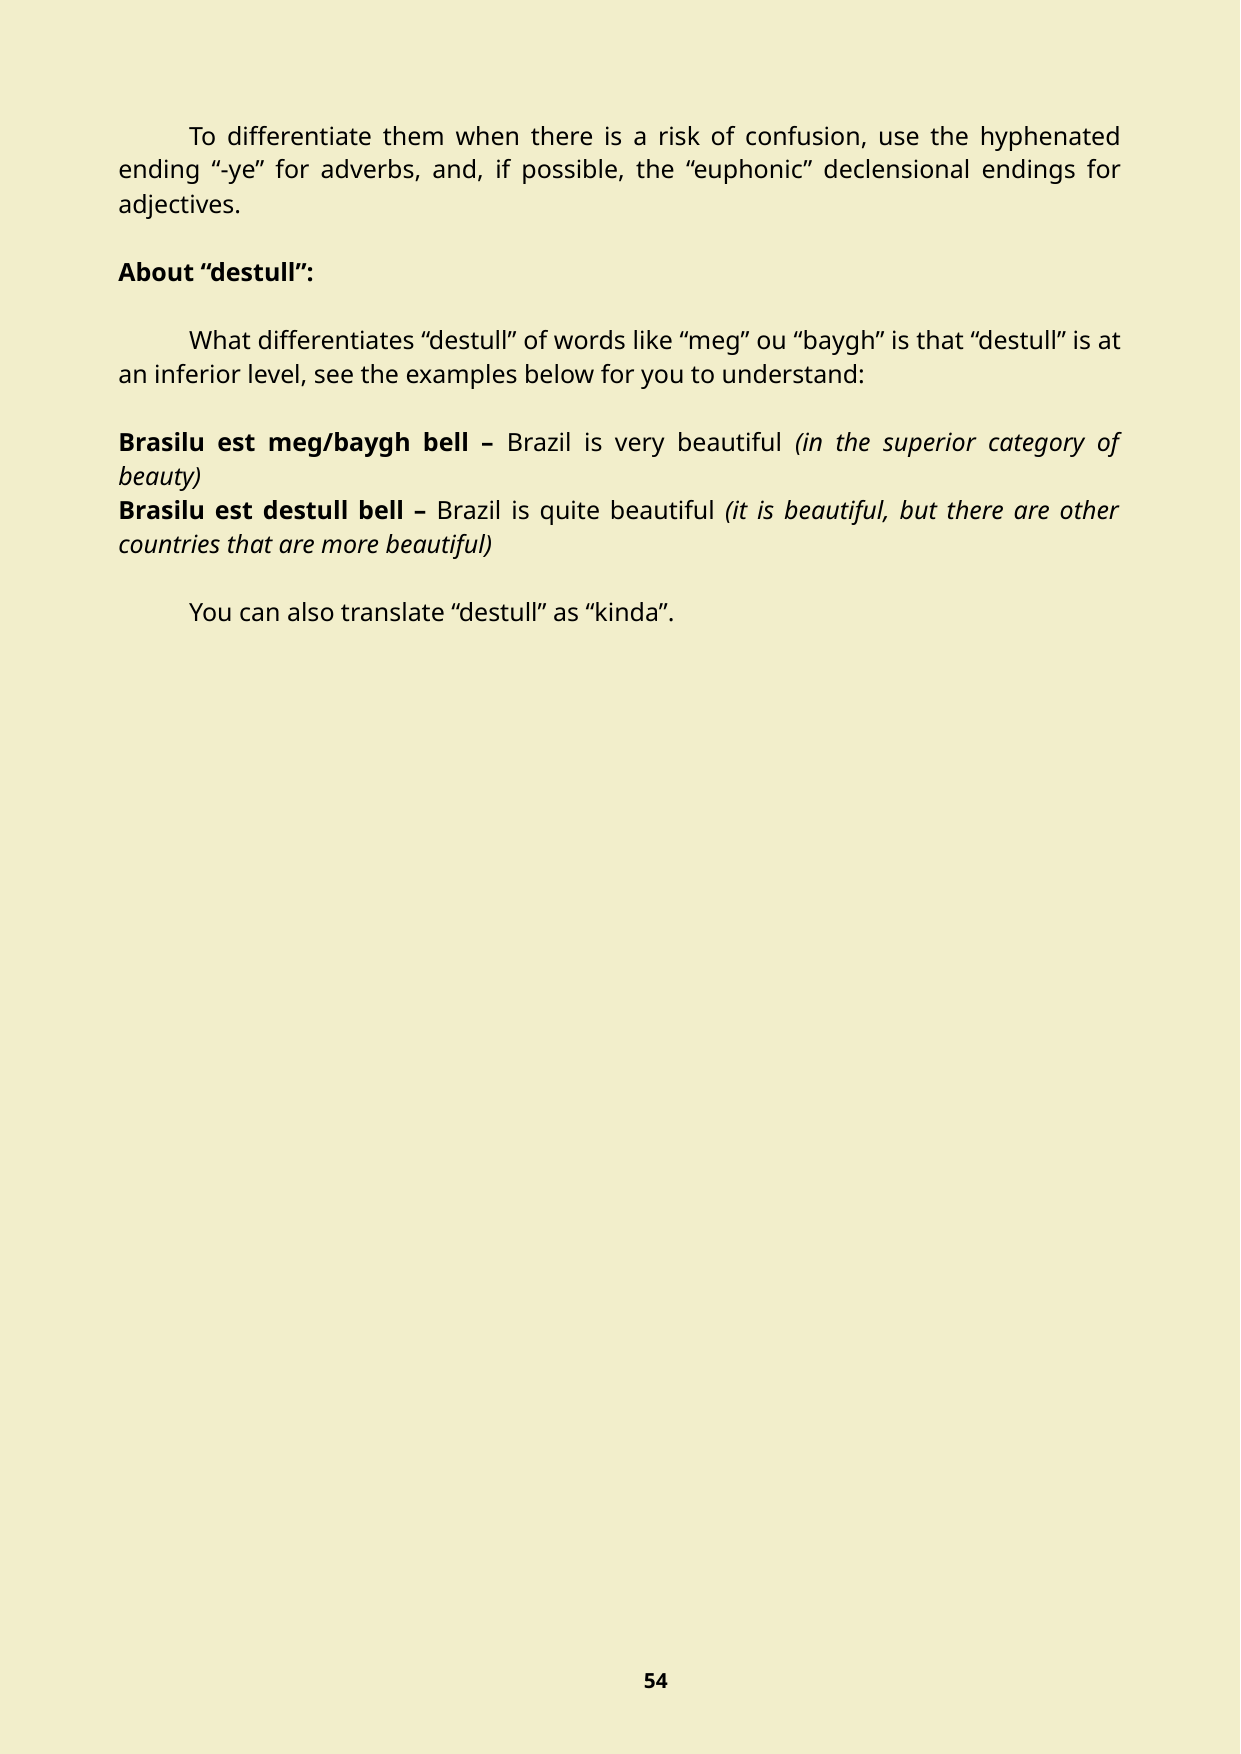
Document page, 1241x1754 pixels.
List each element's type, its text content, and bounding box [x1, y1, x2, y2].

text What differentiates “destull” of words like “meg” ou “baygh” is that “destull” is at an inferior level, see the examples below for you to understand: [118, 322, 1122, 391]
text You can also translate “destull” as “kinda”. [118, 595, 1122, 629]
text Brasilu est destull bell – Brazil is quite beautiful (it is beautiful, but there are other countries that are more beautiful) [118, 493, 1122, 561]
text To differentiate them when there is a risk of confusion, use the hyphenated ending “-ye” for adverbs, and, if possible, the “euphonic” declensional endings for adjectives. [118, 118, 1122, 220]
text About “destull”: [118, 254, 1122, 288]
text Brasilu est meg/baygh bell – Brazil is very beautiful (in the superior category of beauty) [118, 425, 1122, 493]
